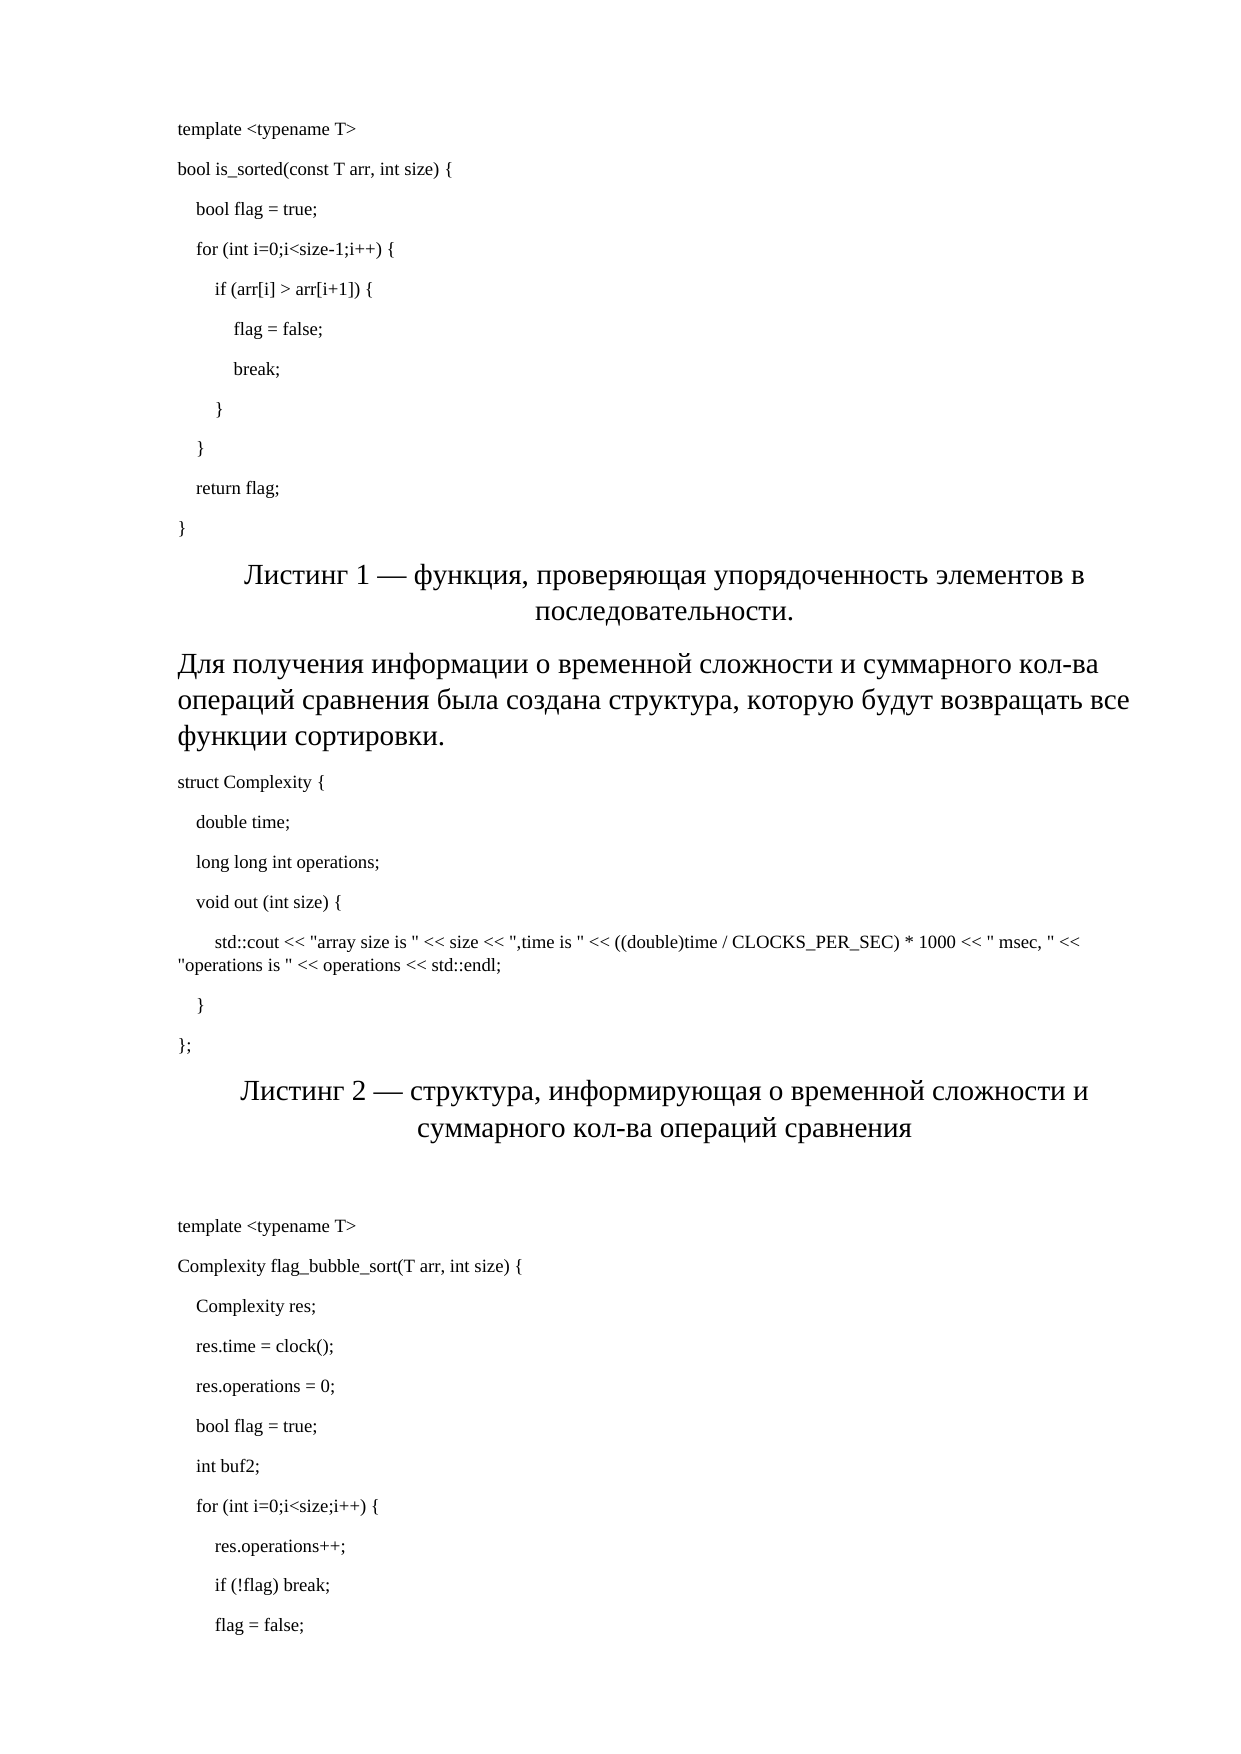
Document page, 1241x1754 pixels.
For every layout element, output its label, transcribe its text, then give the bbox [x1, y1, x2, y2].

text }; [177, 1034, 1152, 1055]
text flag = false; [177, 318, 1152, 339]
text template <typename T> [177, 118, 1152, 140]
text double time; [177, 811, 1152, 832]
text flag = false; [177, 1614, 1152, 1636]
text } [177, 437, 1152, 459]
text template <typename T> [177, 1215, 1152, 1237]
text } [177, 397, 1152, 419]
text for (int i=0;i<size;i++) { [177, 1494, 1152, 1516]
text res.operations = 0; [177, 1375, 1152, 1396]
text Complexity res; [177, 1295, 1152, 1317]
text res.operations++; [177, 1534, 1152, 1556]
text bool flag = true; [177, 1415, 1152, 1436]
text break; [177, 357, 1152, 379]
text bool flag = true; [177, 198, 1152, 219]
text bool is_sorted(const T arr, int size) { [177, 158, 1152, 179]
text } [177, 517, 1152, 539]
text Листинг 2 — структура, информирующая о временной сложности и суммарного кол-ва операций сравнения [177, 1073, 1152, 1143]
text if (!flag) break; [177, 1574, 1152, 1596]
text } [177, 994, 1152, 1015]
text void out (int size) { [177, 891, 1152, 912]
text for (int i=0;i<size-1;i++) { [177, 238, 1152, 259]
text if (arr[i] > arr[i+1]) { [177, 278, 1152, 299]
text long long int operations; [177, 851, 1152, 872]
text return flag; [177, 477, 1152, 499]
text Листинг 1 — функция, проверяющая упорядоченность элементов в последовательности. [177, 557, 1152, 627]
text Complexity flag_bubble_sort(T arr, int size) { [177, 1255, 1152, 1277]
text Для получения информации о временной сложности и суммарного кол-ва операций сравнения была создана структура, которую будут возвращать все функции сортировки. [177, 646, 1152, 752]
text int buf2; [177, 1455, 1152, 1476]
text std::cout << "array size is " << size << ",time is " << ((double)time / CLOCKS_PER_SEC) * 1000 << " msec, " << "operations is " << operations << std::endl; [177, 931, 1152, 975]
text res.time = clock(); [177, 1335, 1152, 1357]
text struct Complexity { [177, 771, 1152, 793]
